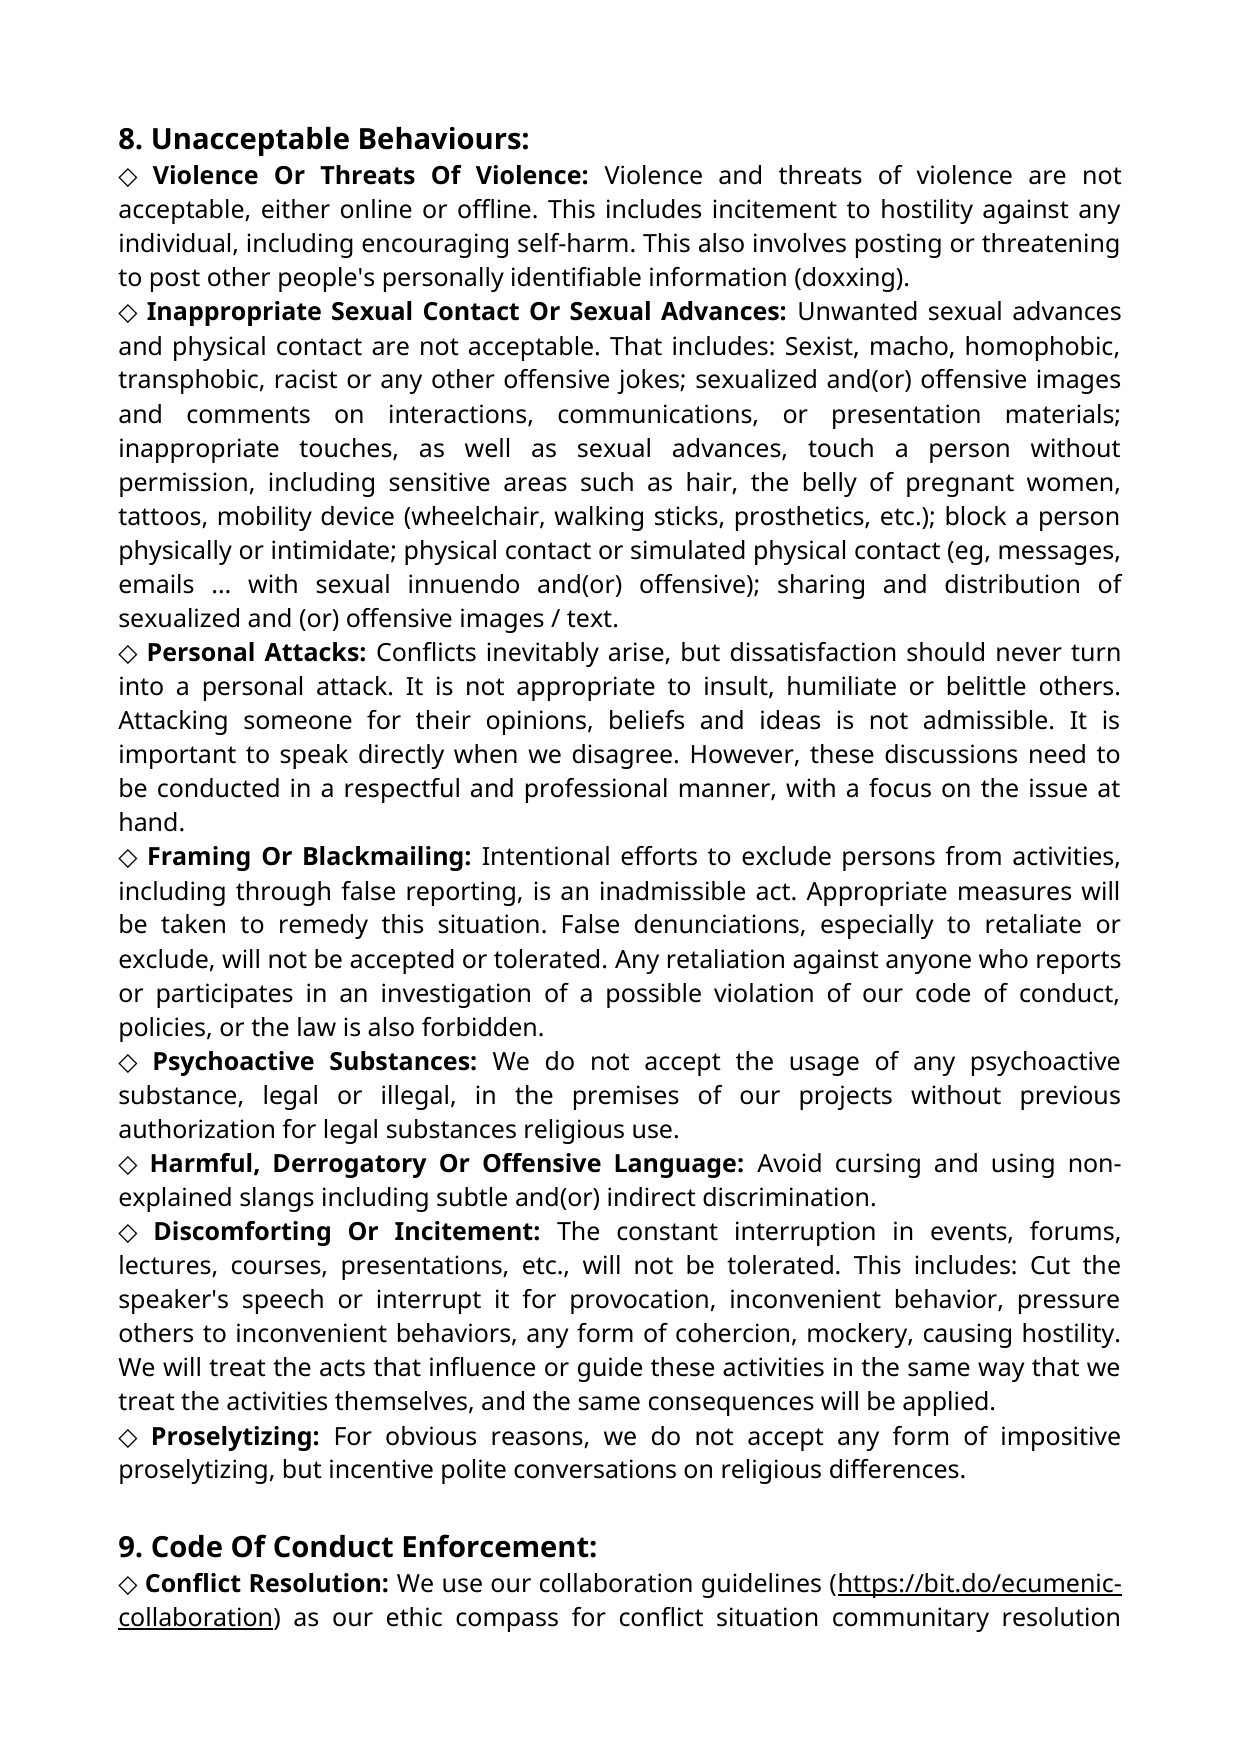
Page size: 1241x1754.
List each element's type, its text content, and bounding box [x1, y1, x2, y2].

text ◇ Proselytizing: For obvious reasons, we do not accept any form of impositive proselytizing, but incentive polite conversations on religious differences. [118, 1418, 1122, 1486]
text ◇ Harmful, Derrogatory Or Offensive Language: Avoid cursing and using non-explained slangs including subtle and(or) indirect discrimination. [118, 1146, 1122, 1214]
text ◇ Framing Or Blackmailing: Intentional efforts to exclude persons from activities, including through false reporting, is an inadmissible act. Appropriate measures will be taken to remedy this situation. False denunciations, especially to retaliate or exclude, will not be accepted or tolerated. Any retaliation against anyone who reports or participates in an investigation of a possible violation of our code of conduct, policies, or the law is also forbidden. [118, 839, 1122, 1043]
text ◇ Discomforting Or Incitement: The constant interruption in events, forums, lectures, courses, presentations, etc., will not be tolerated. This includes: Cut the speaker's speech or interrupt it for provocation, inconvenient behavior, pressure others to inconvenient behaviors, any form of cohercion, mockery, causing hostility. We will treat the acts that influence or guide these activities in the same way that we treat the activities themselves, and the same consequences will be applied. [118, 1214, 1122, 1418]
text ◇ Psychoactive Substances: We do not accept the usage of any psychoactive substance, legal or illegal, in the premises of our projects without previous authorization for legal substances religious use. [118, 1043, 1122, 1146]
text 9. Code Of Conduct Enforcement: [118, 1526, 1122, 1566]
text ◇ Personal Attacks: Conflicts inevitably arise, but dissatisfaction should never turn into a personal attack. It is not appropriate to insult, humiliate or belittle others. Attacking someone for their opinions, beliefs and ideas is not admissible. It is important to speak directly when we disagree. However, these discussions need to be conducted in a respectful and professional manner, with a focus on the issue at hand. [118, 635, 1122, 839]
text ◇ Violence Or Threats Of Violence: Violence and threats of violence are not acceptable, either online or offline. This includes incitement to hostility against any individual, including encouraging self-harm. This also involves posting or threatening to post other people's personally identifiable information (doxxing). [118, 158, 1122, 294]
text ◇ Conflict Resolution: We use our collaboration guidelines (https://bit.do/ecumenic-collaboration) as our ethic compass for conflict situation communitary resolution [118, 1566, 1122, 1634]
text ◇ Inappropriate Sexual Contact Or Sexual Advances: Unwanted sexual advances and physical contact are not acceptable. That includes: Sexist, macho, homophobic, transphobic, racist or any other offensive jokes; sexualized and(or) offensive images and comments on interactions, communications, or presentation materials; inappropriate touches, as well as sexual advances, touch a person without permission, including sensitive areas such as hair, the belly of pregnant women, tattoos, mobility device (wheelchair, walking sticks, prosthetics, etc.); block a person physically or intimidate; physical contact or simulated physical contact (eg, messages, emails ... with sexual innuendo and(or) offensive); sharing and distribution of sexualized and (or) offensive images / text. [118, 294, 1122, 635]
text 8. Unacceptable Behaviours: [118, 118, 1122, 158]
